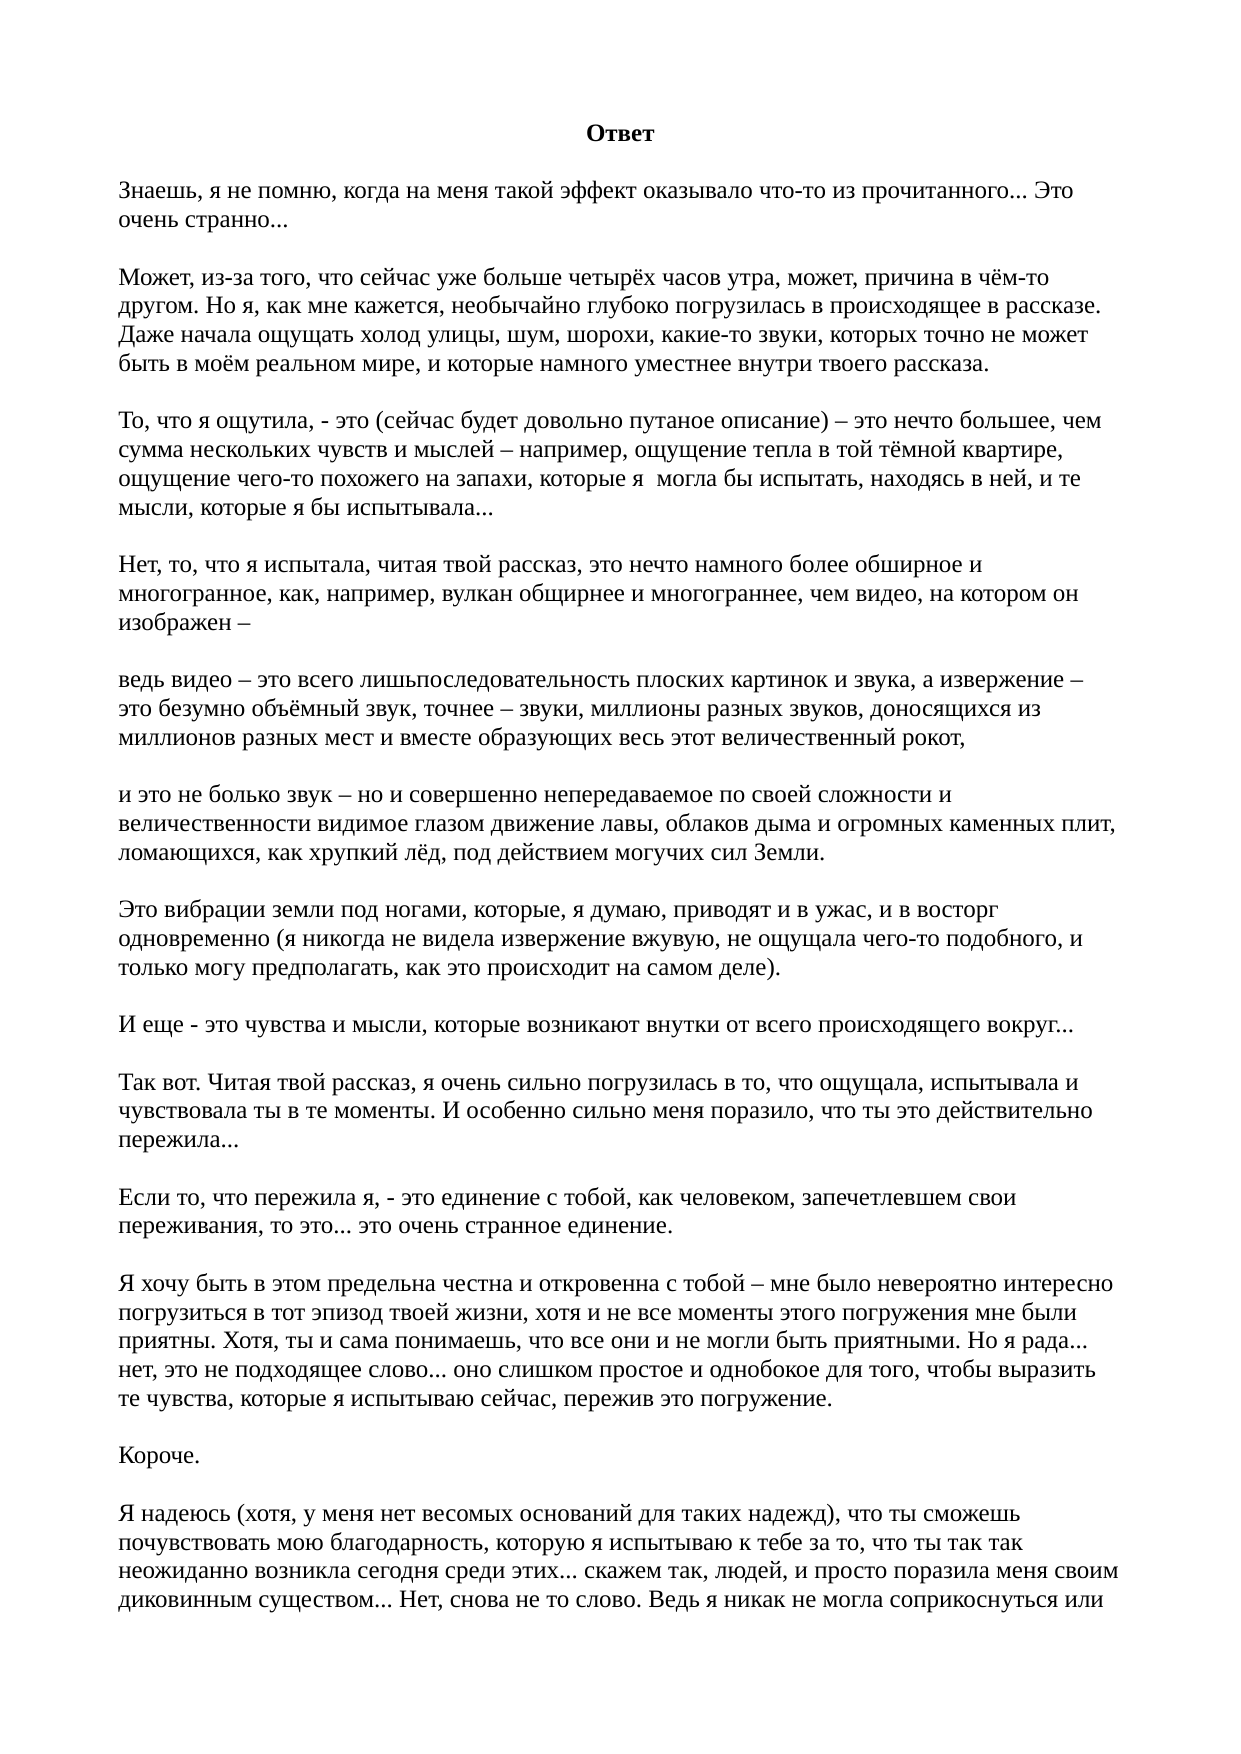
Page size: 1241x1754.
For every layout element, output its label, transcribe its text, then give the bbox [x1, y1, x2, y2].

text Короче. Я надеюсь (хотя, у меня нет весомых оснований для таких надежд), что ты сможешь почувствовать мою благодарность, которую я испытываю к тебе за то, что ты так так неожиданно возникла сегодня среди этих... скажем так, людей, и просто поразила меня своим диковинным существом... Нет, снова не то слово. Ведь я никак не могла соприкоснуться или [118, 1441, 1122, 1613]
text Может, из-за того, что сейчас уже больше четырёх часов утра, может, причина в чём-то другом. Но я, как мне кажется, необычайно глубоко погрузилась в происходящее в рассказе. Даже начала ощущать холод улицы, шум, шорохи, какие-то звуки, которых точно не может быть в моём реальном мире, и которые намного уместнее внутри твоего рассказа. [118, 262, 1122, 377]
text Так вот. Читая твой рассказ, я очень сильно погрузилась в то, что ощущала, испытывала и чувствовала ты в те моменты. И особенно сильно меня поразило, что ты это действительно пережила... Если то, что пережила я, - это единение с тобой, как человеком, запечетлевшем свои переживания, то это... это очень странное единение. [118, 1067, 1122, 1239]
text Знаешь, я не помню, когда на меня такой эффект оказывало что-то из прочитанного... Это очень странно... [118, 176, 1122, 233]
text Я хочу быть в этом предельна честна и откровенна с тобой – мне было невероятно интересно погрузиться в тот эпизод твоей жизни, хотя и не все моменты этого погружения мне были приятны. Хотя, ты и сама понимаешь, что все они и не могли быть приятными. Но я рада... нет, это не подходящее слово... оно слишком простое и однобокое для того, чтобы выразить те чувства, которые я испытываю сейчас, пережив это погружение. [118, 1268, 1122, 1412]
text То, что я ощутила, - это (сейчас будет довольно путаное описание) – это нечто большее, чем сумма нескольких чувств и мыслей – например, ощущение тепла в той тёмной квартире, ощущение чего-то похожего на запахи, которые я могла бы испытать, находясь в ней, и те мысли, которые я бы испытывала... [118, 406, 1122, 521]
text ведь видео – это всего лишьпоследовательность плоских картинок и звука, а извержение – это безумно объёмный звук, точнее – звуки, миллионы разных звуков, доносящихся из миллионов разных мест и вместе образующих весь этот величественный рокот, [118, 664, 1122, 751]
text Ответ [118, 118, 1122, 147]
text И еще - это чувства и мысли, которые возникают внутки от всего происходящего вокруг... [118, 1009, 1122, 1038]
text и это не болько звук – но и совершенно непередаваемое по своей сложности и величественности видимое глазом движение лавы, облаков дыма и огромных каменных плит, ломающихся, как хрупкий лёд, под действием могучих сил Земли. [118, 779, 1122, 866]
text Нет, то, что я испытала, читая твой рассказ, это нечто намного более обширное и многогранное, как, например, вулкан общирнее и многограннее, чем видео, на котором он изображен – [118, 549, 1122, 636]
text Это вибрации земли под ногами, которые, я думаю, приводят и в ужас, и в восторг одновременно (я никогда не видела извержение вжувую, не ощущала чего-то подобного, и только могу предполагать, как это происходит на самом деле). [118, 866, 1122, 981]
